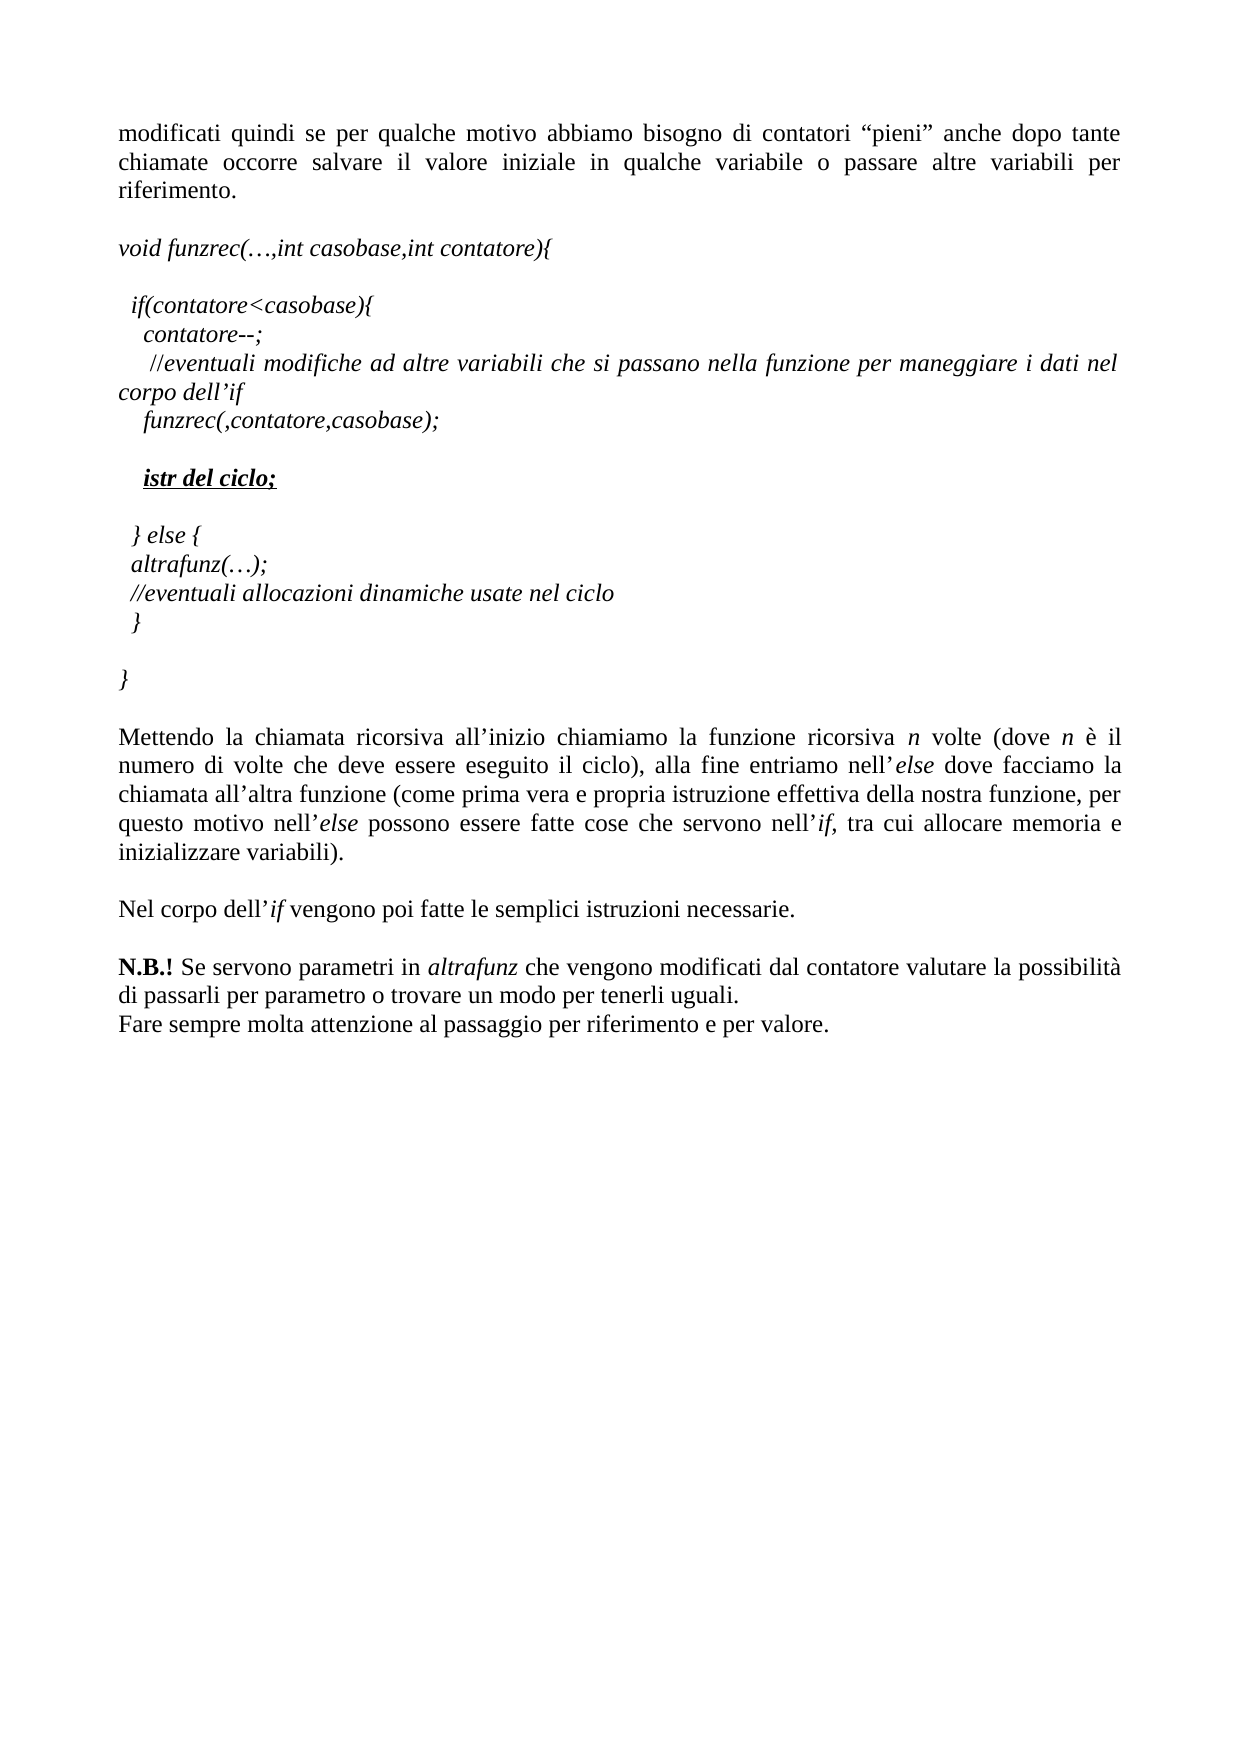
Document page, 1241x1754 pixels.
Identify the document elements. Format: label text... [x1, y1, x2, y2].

text altrafunz(…); [118, 549, 1122, 578]
text if(contatore<casobase){ [118, 291, 1122, 319]
text funzrec(,contatore,casobase); [118, 406, 1122, 434]
text istr del ciclo; [118, 463, 1122, 492]
text Mettendo la chiamata ricorsiva all’inizio chiamiamo la funzione ricorsiva n volte (dove n è il numero di volte che deve essere eseguito il ciclo), alla fine entriamo nell’else dove facciamo la chiamata all’altra funzione (come prima vera e propria istruzione effettiva della nostra funzione, per questo motivo nell’else possono essere fatte cose che servono nell’if, tra cui allocare memoria e inizializzare variabili). [118, 722, 1122, 866]
text } else { [118, 521, 1122, 549]
text contatore--; [118, 319, 1122, 348]
text } [118, 607, 1122, 636]
text Nel corpo dell’if vengono poi fatte le semplici istruzioni necessarie. [118, 894, 1122, 923]
text void funzrec(…,int casobase,int contatore){ [118, 233, 1122, 262]
text //eventuali modifiche ad altre variabili che si passano nella funzione per maneggiare i dati nel corpo dell’if [118, 348, 1122, 406]
text //eventuali allocazioni dinamiche usate nel ciclo [118, 578, 1122, 607]
text Fare sempre molta attenzione al passaggio per riferimento e per valore. [118, 1009, 1122, 1038]
text N.B.! Se servono parametri in altrafunz che vengono modificati dal contatore valutare la possibilità di passarli per parametro o trovare un modo per tenerli uguali. [118, 952, 1122, 1009]
text } [118, 664, 1122, 693]
text modificati quindi se per qualche motivo abbiamo bisogno di contatori “pieni” anche dopo tante chiamate occorre salvare il valore iniziale in qualche variabile o passare altre variabili per riferimento. [118, 118, 1122, 204]
